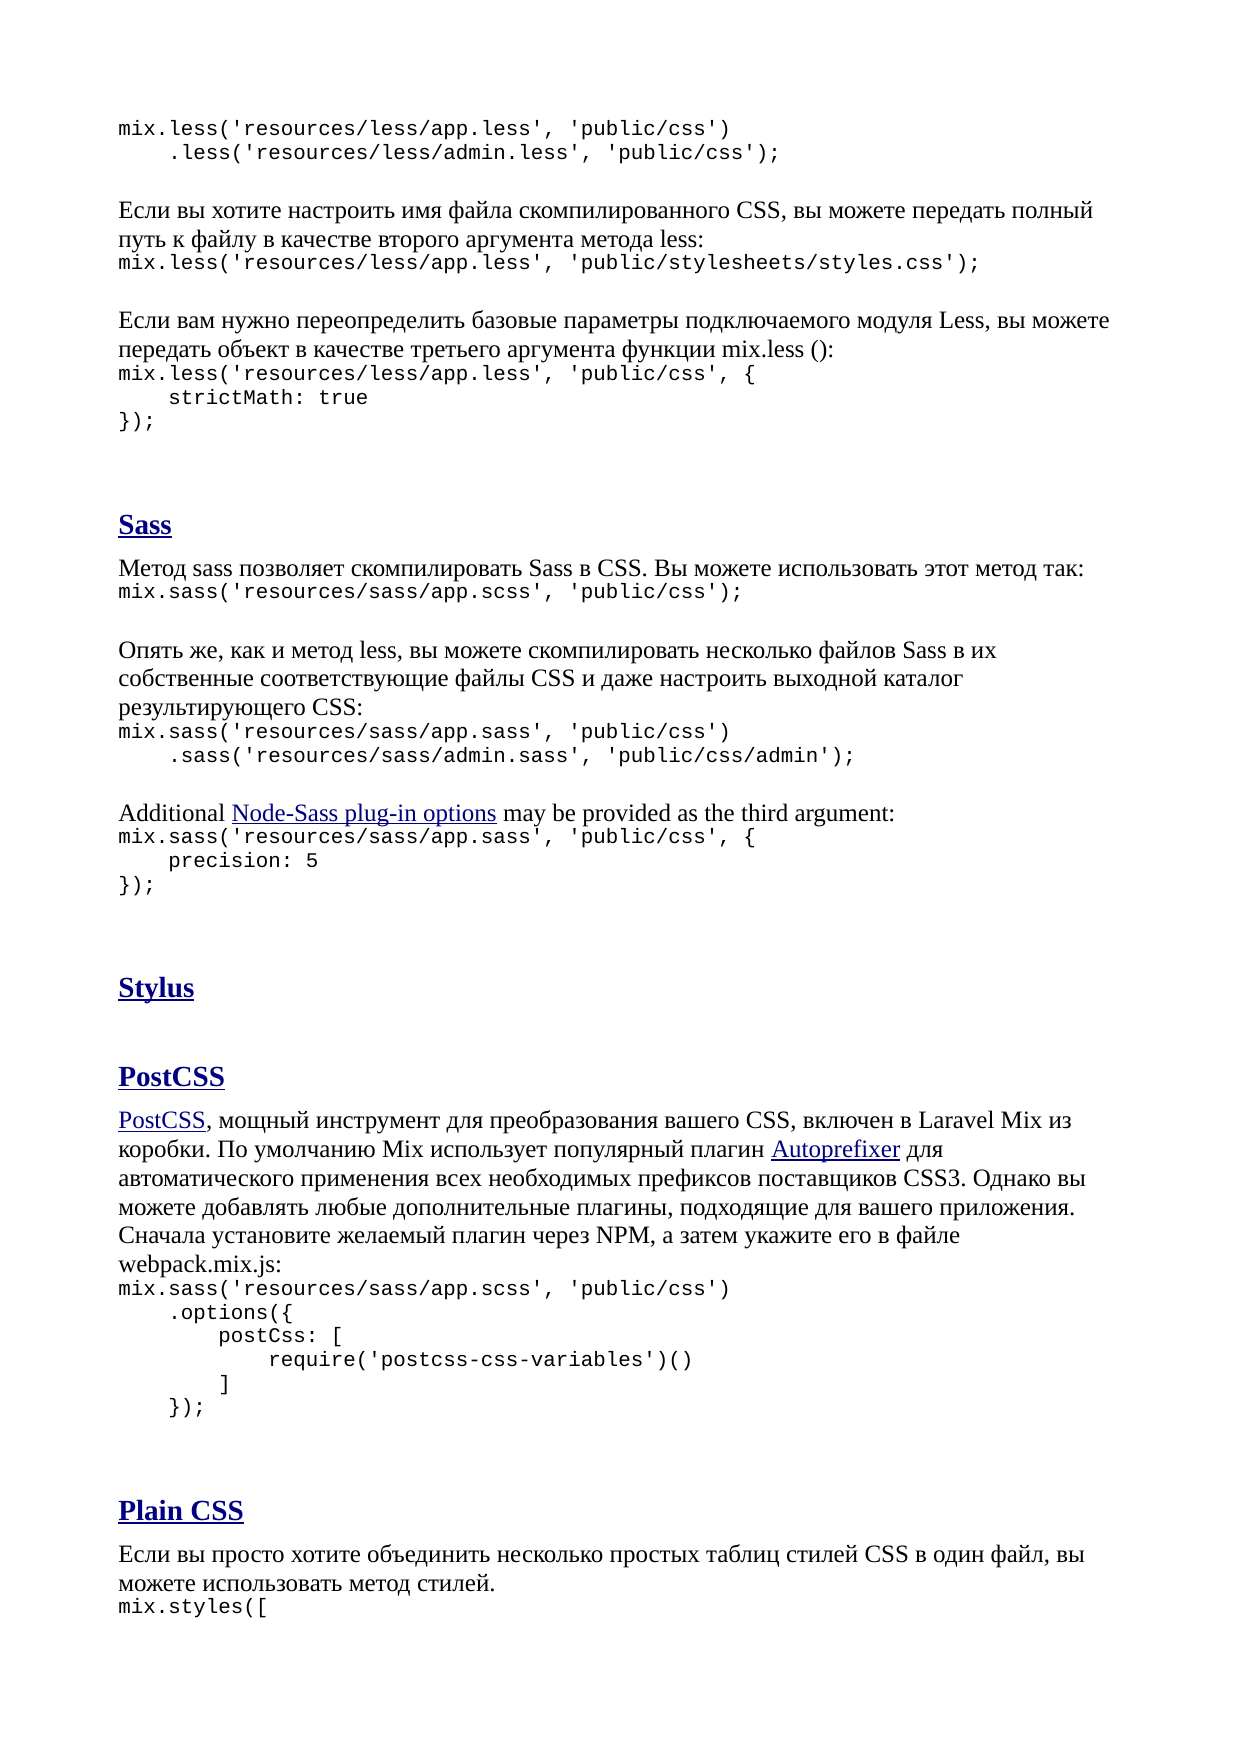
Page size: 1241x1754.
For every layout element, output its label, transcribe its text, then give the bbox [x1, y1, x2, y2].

subtitle Plain CSS [118, 1493, 1122, 1526]
text .less('resources/less/admin.less', 'public/css'); [118, 142, 1122, 165]
text mix.sass('resources/sass/app.sass', 'public/css') [118, 721, 1122, 744]
text mix.less('resources/less/app.less', 'public/stylesheets/styles.css'); [118, 252, 1122, 276]
text mix.styles([ [118, 1596, 1122, 1620]
text Метод sass позволяет скомпилировать Sass в CSS. Вы можете использовать этот метод так: [118, 553, 1122, 582]
text PostCSS, мощный инструмент для преобразования вашего CSS, включен в Laravel Mix из коробки. По умолчанию Mix использует популярный плагин Autoprefixer для автоматического применения всех необходимых префиксов поставщиков CSS3. Однако вы можете добавлять любые дополнительные плагины, подходящие для вашего приложения. Сначала установите желаемый плагин через NPM, а затем укажите его в файле webpack.mix.js: [118, 1106, 1122, 1278]
text }); [118, 410, 1122, 434]
text ] [118, 1373, 1122, 1396]
text .options({ [118, 1302, 1122, 1325]
text mix.sass('resources/sass/app.scss', 'public/css'); [118, 582, 1122, 605]
text mix.sass('resources/sass/app.scss', 'public/css') [118, 1278, 1122, 1302]
text Additional Node-Sass plug-in options may be provided as the third argument: [118, 798, 1122, 826]
text strictMath: true [118, 387, 1122, 410]
text Опять же, как и метод less, вы можете скомпилировать несколько файлов Sass в их собственные соответствующие файлы CSS и даже настроить выходной каталог результирующего CSS: [118, 635, 1122, 721]
text }); [118, 1396, 1122, 1420]
text mix.sass('resources/sass/app.sass', 'public/css', { [118, 826, 1122, 850]
subtitle Stylus [118, 970, 1122, 1004]
text postCss: [ [118, 1325, 1122, 1349]
subtitle PostCSS [118, 1059, 1122, 1093]
subtitle Sass [118, 507, 1122, 540]
text mix.less('resources/less/app.less', 'public/css') [118, 118, 1122, 142]
text mix.less('resources/less/app.less', 'public/css', { [118, 363, 1122, 387]
text precision: 5 [118, 850, 1122, 874]
text Если вам нужно переопределить базовые параметры подключаемого модуля Less, вы можете передать объект в качестве третьего аргумента функции mix.less (): [118, 306, 1122, 363]
text Если вы хотите настроить имя файла скомпилированного CSS, вы можете передать полный путь к файлу в качестве второго аргумента метода less: [118, 195, 1122, 252]
text .sass('resources/sass/admin.sass', 'public/css/admin'); [118, 744, 1122, 768]
text Если вы просто хотите объединить несколько простых таблиц стилей CSS в один файл, вы можете использовать метод стилей. [118, 1539, 1122, 1596]
text require('postcss-css-variables')() [118, 1349, 1122, 1373]
text }); [118, 874, 1122, 897]
